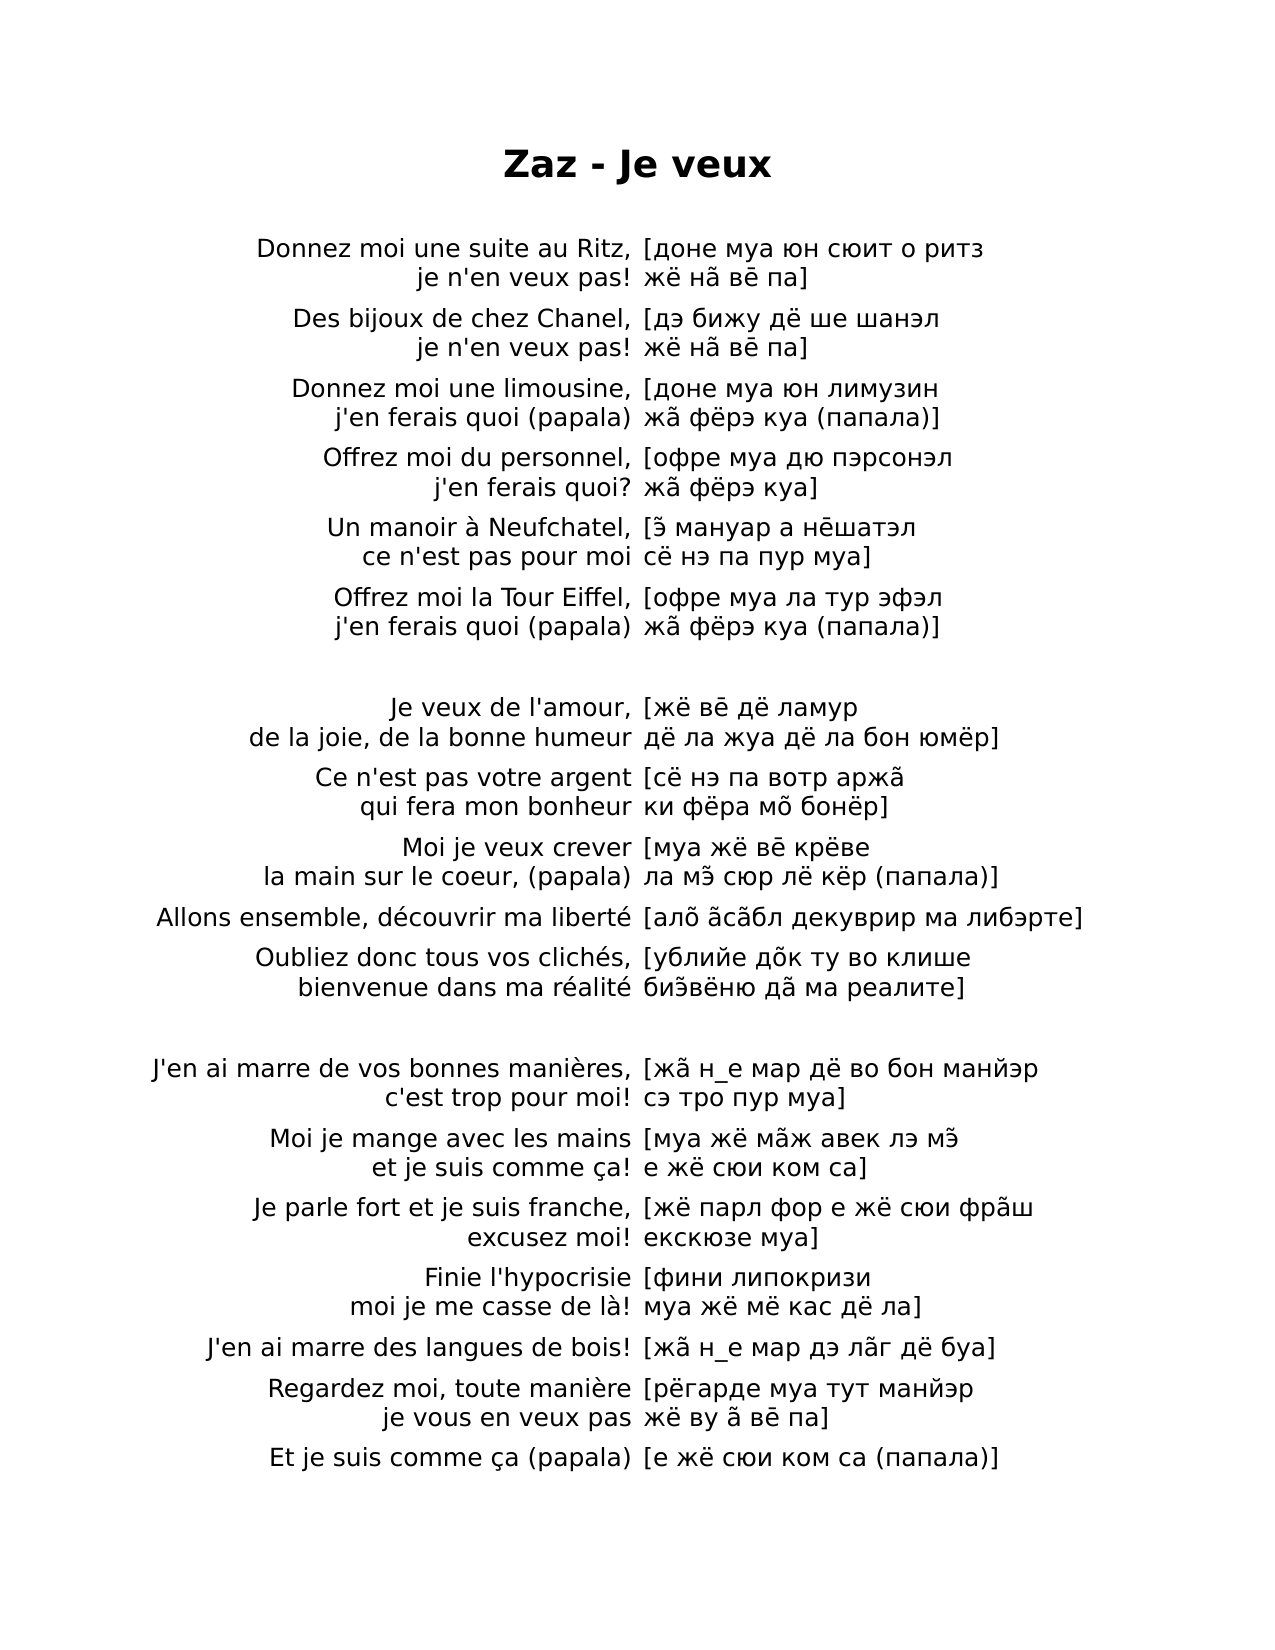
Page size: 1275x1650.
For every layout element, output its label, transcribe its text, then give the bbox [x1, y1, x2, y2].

table_cell [офре муа ла тур эфэл жа̃ фёрэ куа (папала)] [638, 578, 1157, 647]
table_cell Regardez moi, toute manière je vous en veux pas [118, 1368, 637, 1438]
table_cell Et je suis comme ça (papala) [118, 1438, 637, 1478]
table_cell [э̃ мануар а не̄шатэл сё нэ па пур муа] [638, 508, 1157, 577]
table_header Donnez moi une suite au Ritz, je n'en veux pas! [118, 229, 637, 298]
table_cell [жа̃ н_е мар дё во бон манйэр сэ тро пур муа] [638, 1048, 1157, 1118]
table_cell Offrez moi la Tour Eiffel, j'en ferais quoi (papala) [118, 578, 637, 647]
table_cell J'en ai marre des langues de bois! [118, 1328, 637, 1368]
table_cell [муа жё ма̃ж авек лэ мэ̃ е жё сюи ком са] [638, 1118, 1157, 1188]
table_cell Allons ensemble, découvrir ma liberté [118, 897, 637, 938]
table_cell [дэ бижу дё ше шанэл жё на̃ ве̄ па] [638, 298, 1157, 368]
table_cell Je parle fort et je suis franche, excusez moi! [118, 1188, 637, 1258]
table_cell [ало̃ а̃са̃бл декуврир ма либэрте] [638, 897, 1157, 938]
table_cell Finie l'hypocrisie moi je me casse de là! [118, 1258, 637, 1327]
table_cell [638, 647, 1157, 688]
table_cell [жё парл фор е жё сюи фра̃ш екскюзе муа] [638, 1188, 1157, 1258]
table_cell Moi je mange avec les mains et je suis comme ça! [118, 1118, 637, 1188]
table_cell Donnez moi une limousine, j'en ferais quoi (papala) [118, 368, 637, 438]
table_cell J'en ai marre de vos bonnes manières, c'est trop pour moi! [118, 1048, 637, 1118]
table_cell [е жё сюи ком са (папала)] [638, 1438, 1157, 1478]
table_cell [муа жё ве̄ крёве ла мэ̃ сюр лё кёр (папала)] [638, 828, 1157, 897]
table_cell Ce n'est pas votre argent qui fera mon bonheur [118, 758, 637, 827]
table_cell Des bijoux de chez Chanel, je n'en veux pas! [118, 298, 637, 368]
table_cell [офре муа дю пэрсонэл жа̃ фёрэ куа] [638, 438, 1157, 508]
table_header [доне муа юн сюит о ритз жё на̃ ве̄ па] [638, 229, 1157, 298]
table_cell Oubliez donc tous vos clichés, bienvenue dans ma réalité [118, 938, 637, 1008]
table_cell Moi je veux crever la main sur le coeur, (papala) [118, 828, 637, 897]
table_cell [рёгарде муа тут манйэр жё ву а̃ ве̄ па] [638, 1368, 1157, 1438]
table_cell [жё ве̄ дё ламур дё ла жуа дё ла бон юмёр] [638, 688, 1157, 758]
table_cell [фини липокризи муа жё мё кас дё ла] [638, 1258, 1157, 1327]
table_cell [ублийе до̃к ту во клише биэ̃вёню да̃ ма реалите] [638, 938, 1157, 1008]
table_cell [118, 647, 637, 688]
table_cell [118, 1008, 637, 1048]
table_cell [жа̃ н_е мар дэ ла̃г дё буа] [638, 1328, 1157, 1368]
table_cell [638, 1008, 1157, 1048]
table_cell Un manoir à Neufchatel, ce n'est pas pour moi [118, 508, 637, 577]
table_cell [сё нэ па вотр аржа̃ ки фёра мо̃ бонёр] [638, 758, 1157, 827]
table_cell Je veux de l'amour, de la joie, de la bonne humeur [118, 688, 637, 758]
table_cell [доне муа юн лимузин жа̃ фёрэ куа (папала)] [638, 368, 1157, 438]
table_cell Offrez moi du personnel, j'en ferais quoi? [118, 438, 637, 508]
subtitle Zaz - Je veux [118, 143, 1157, 187]
